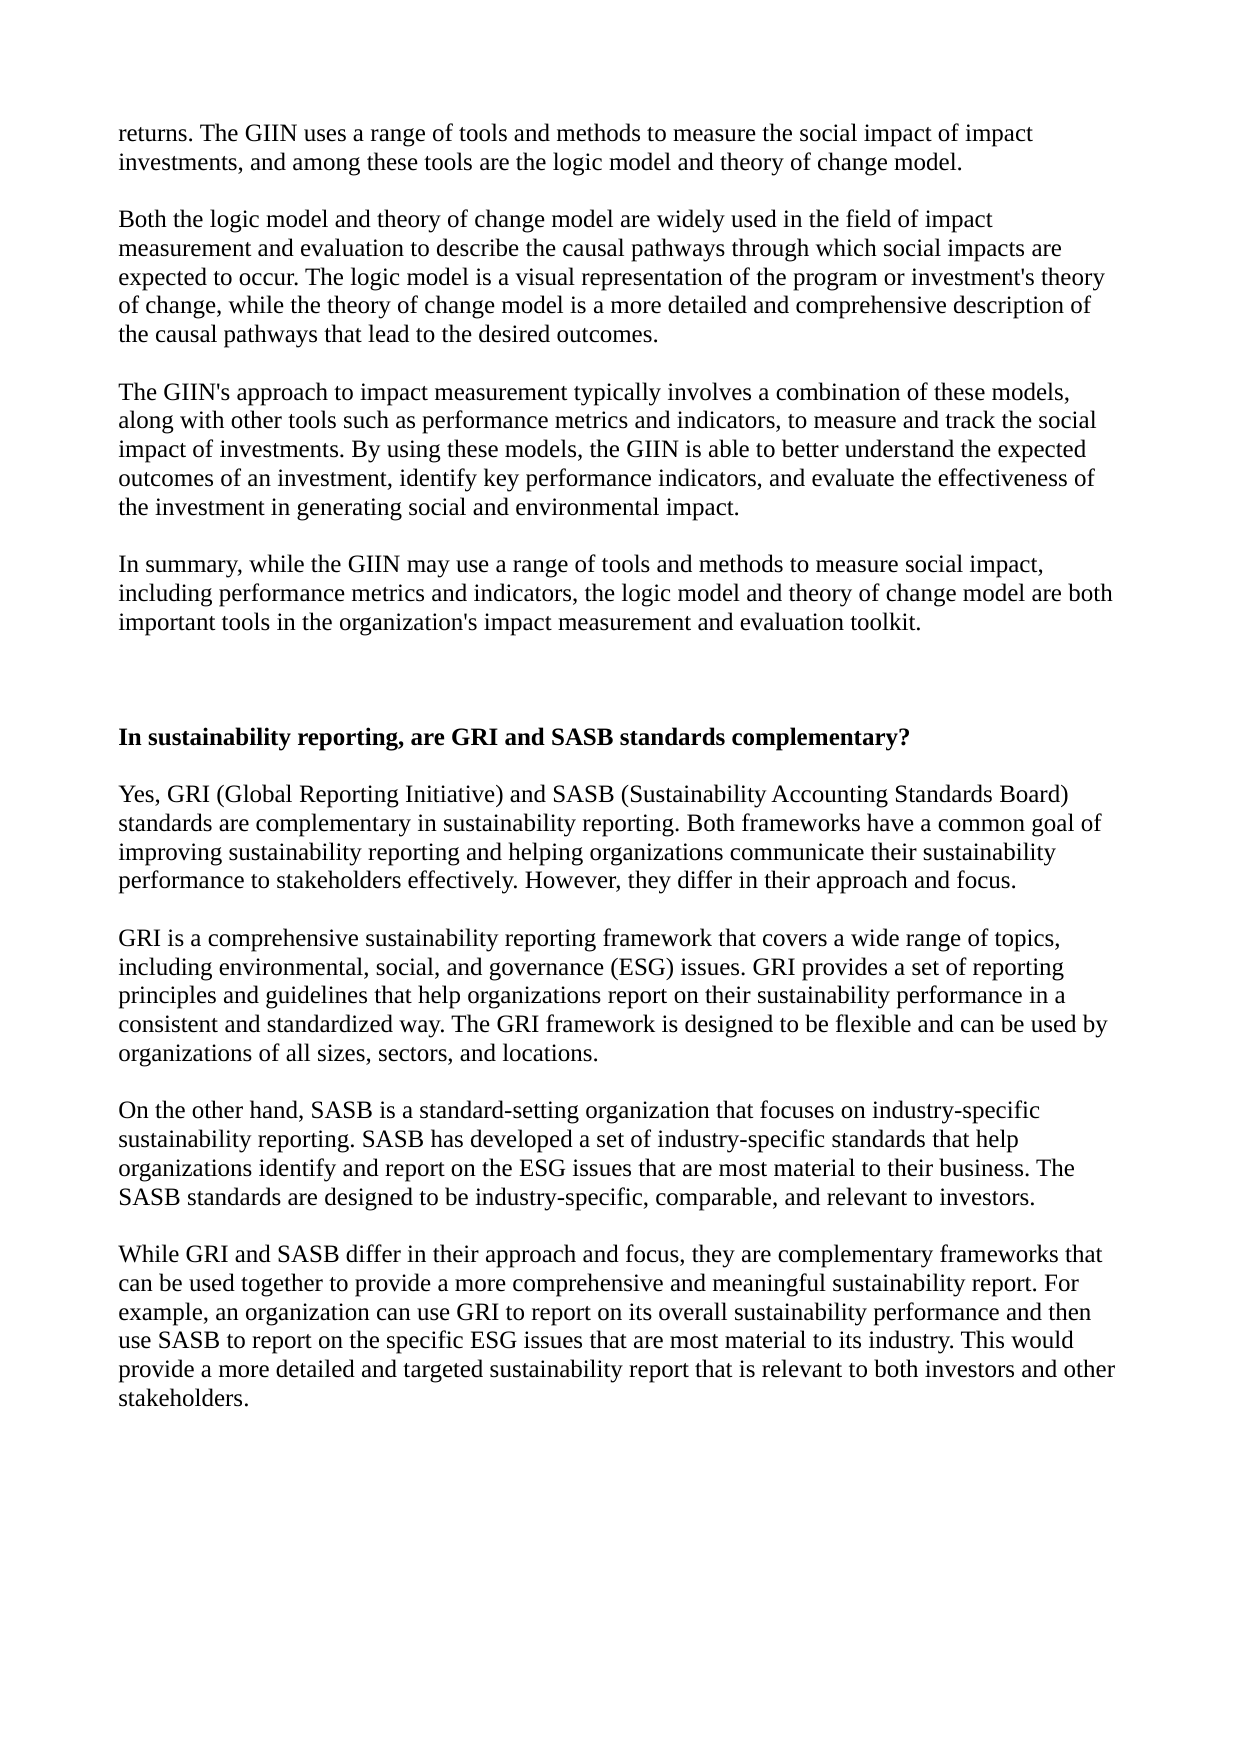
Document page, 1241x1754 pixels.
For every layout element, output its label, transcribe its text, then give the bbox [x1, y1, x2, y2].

text Both the logic model and theory of change model are widely used in the field of impact measurement and evaluation to describe the causal pathways through which social impacts are expected to occur. The logic model is a visual representation of the program or investment's theory of change, while the theory of change model is a more detailed and comprehensive description of the causal pathways that lead to the desired outcomes. [118, 204, 1122, 348]
text The GIIN's approach to impact measurement typically involves a combination of these models, along with other tools such as performance metrics and indicators, to measure and track the social impact of investments. By using these models, the GIIN is able to better understand the expected outcomes of an investment, identify key performance indicators, and evaluate the effectiveness of the investment in generating social and environmental impact. [118, 377, 1122, 521]
text Yes, GRI (Global Reporting Initiative) and SASB (Sustainability Accounting Standards Board) standards are complementary in sustainability reporting. Both frameworks have a common goal of improving sustainability reporting and helping organizations communicate their sustainability performance to stakeholders effectively. However, they differ in their approach and focus. [118, 779, 1122, 894]
text In sustainability reporting, are GRI and SASB standards complementary? [118, 722, 1122, 751]
text On the other hand, SASB is a standard-setting organization that focuses on industry-specific sustainability reporting. SASB has developed a set of industry-specific standards that help organizations identify and report on the ESG issues that are most material to their business. The SASB standards are designed to be industry-specific, comparable, and relevant to investors. [118, 1096, 1122, 1211]
text GRI is a comprehensive sustainability reporting framework that covers a wide range of topics, including environmental, social, and governance (ESG) issues. GRI provides a set of reporting principles and guidelines that help organizations report on their sustainability performance in a consistent and standardized way. The GRI framework is designed to be flexible and can be used by organizations of all sizes, sectors, and locations. [118, 923, 1122, 1067]
text In summary, while the GIIN may use a range of tools and methods to measure social impact, including performance metrics and indicators, the logic model and theory of change model are both important tools in the organization's impact measurement and evaluation toolkit. [118, 549, 1122, 636]
text While GRI and SASB differ in their approach and focus, they are complementary frameworks that can be used together to provide a more comprehensive and meaningful sustainability report. For example, an organization can use GRI to report on its overall sustainability performance and then use SASB to report on the specific ESG issues that are most material to its industry. This would provide a more detailed and targeted sustainability report that is relevant to both investors and other stakeholders. [118, 1239, 1122, 1412]
text returns. The GIIN uses a range of tools and methods to measure the social impact of impact investments, and among these tools are the logic model and theory of change model. [118, 118, 1122, 176]
